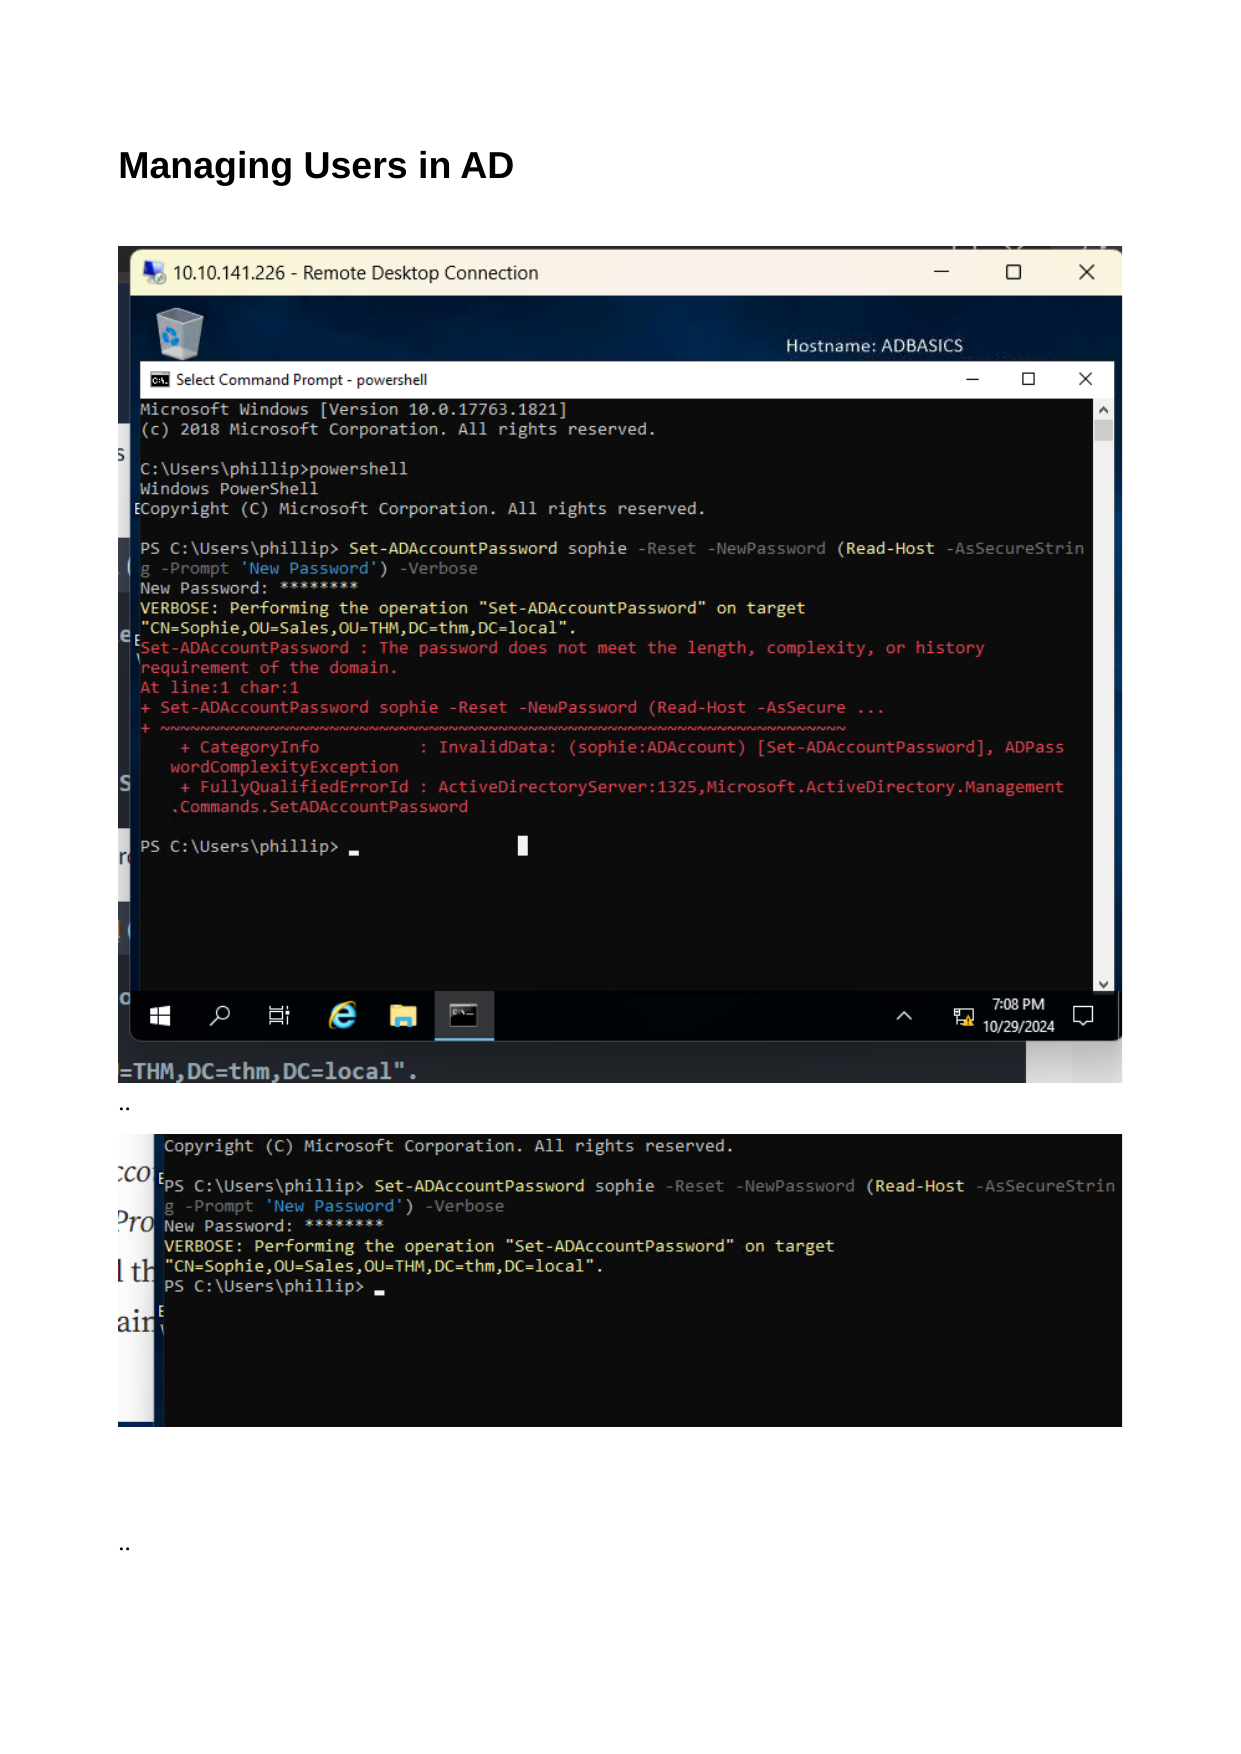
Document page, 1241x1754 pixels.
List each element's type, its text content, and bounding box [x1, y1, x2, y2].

subtitle Managing Users in AD [118, 143, 1122, 186]
picture [118, 246, 1123, 1083]
picture [118, 1134, 1123, 1427]
text .. [118, 1527, 1122, 1555]
text .. [118, 1083, 1122, 1116]
